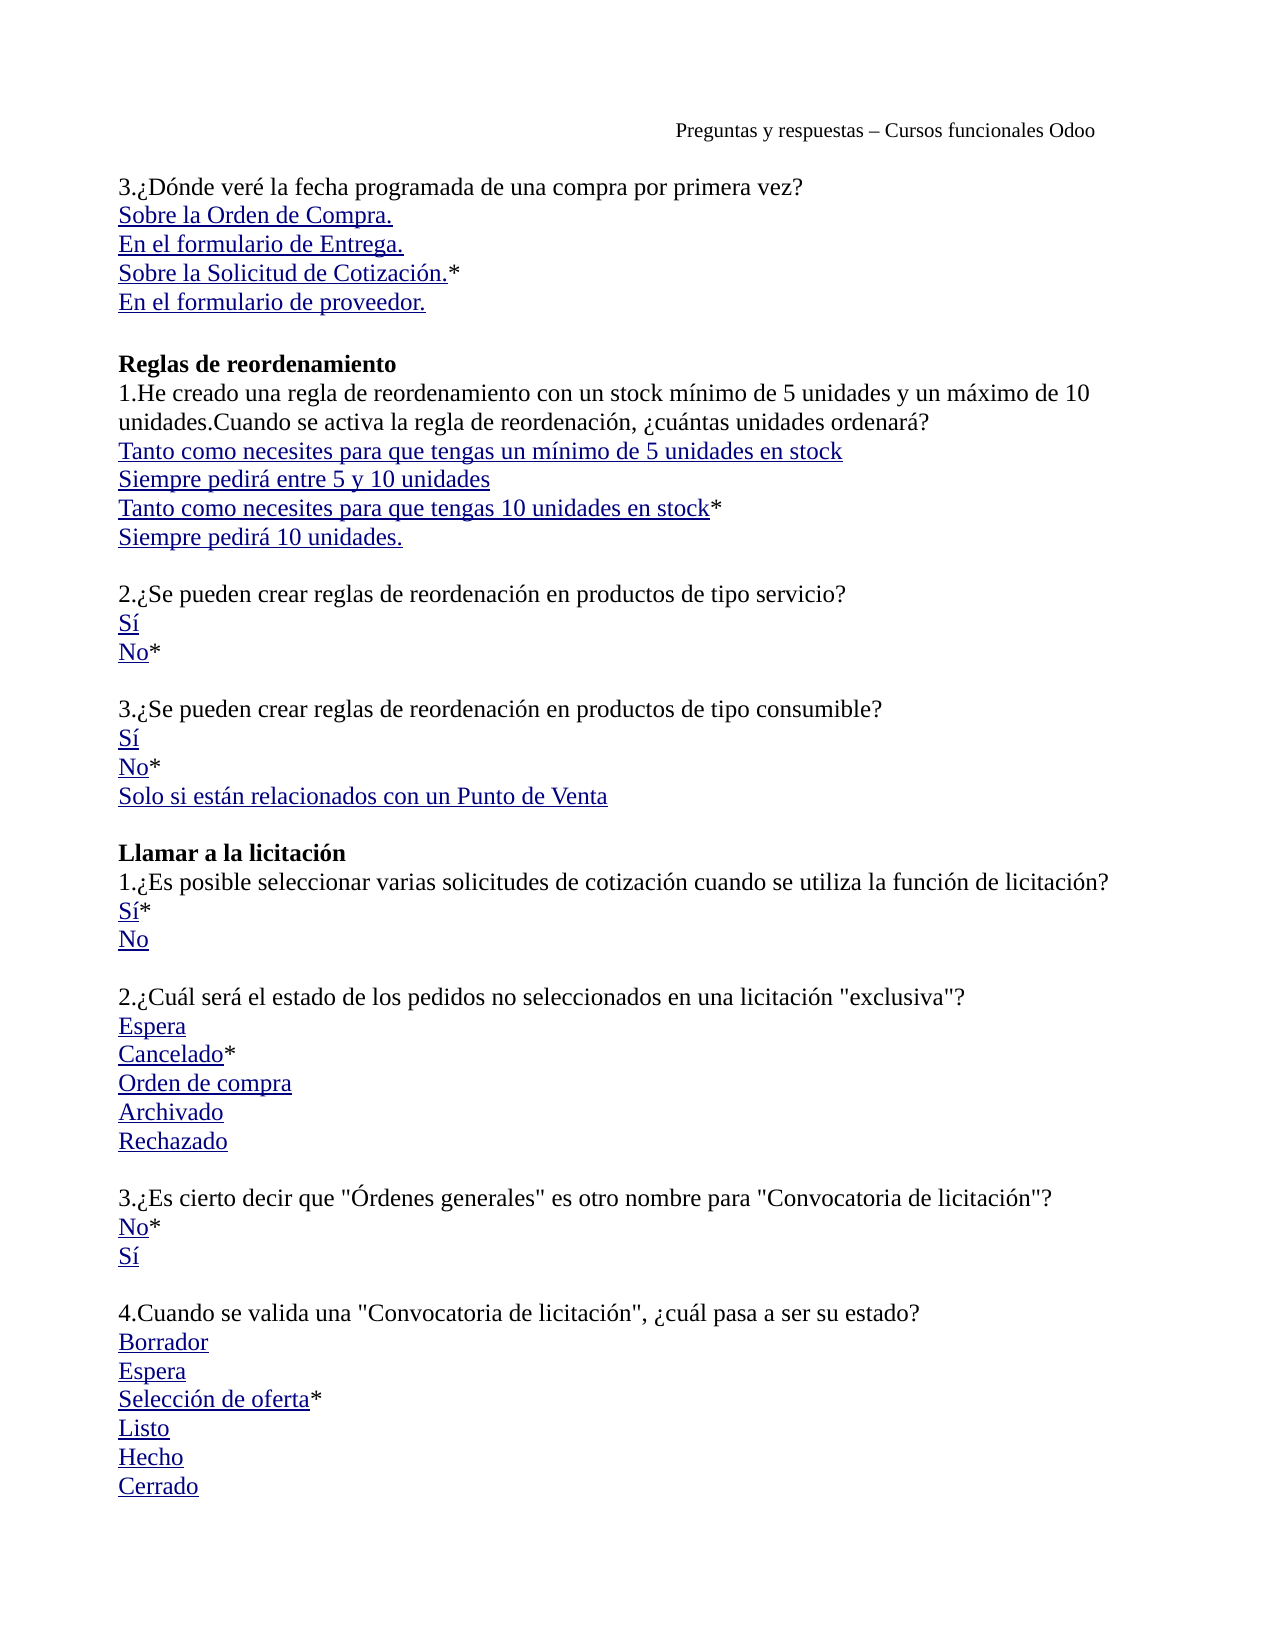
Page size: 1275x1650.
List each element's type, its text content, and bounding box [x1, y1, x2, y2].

text Cancelado* [118, 1039, 1157, 1068]
text Llamar a la licitación [118, 838, 1157, 867]
text Sí* [118, 896, 1157, 924]
text 3.¿Dónde veré la fecha programada de una compra por primera vez? Sobre la Orden de Compra. [118, 172, 1157, 229]
text No [118, 924, 1157, 953]
text Tanto como necesites para que tengas 10 unidades en stock* [118, 493, 1157, 522]
text Orden de compra [118, 1068, 1157, 1097]
text Archivado [118, 1097, 1157, 1126]
text Espera [118, 1011, 1157, 1039]
text 2.¿Cuál será el estado de los pedidos no seleccionados en una licitación "exclusiva"? [118, 982, 1157, 1011]
text 3.¿Se pueden crear reglas de reordenación en productos de tipo consumible? [118, 694, 1157, 723]
text Siempre pedirá 10 unidades. [118, 522, 1157, 551]
text Tanto como necesites para que tengas un mínimo de 5 unidades en stock [118, 436, 1157, 464]
text En el formulario de proveedor. [118, 287, 1157, 315]
text No* [118, 1212, 1157, 1241]
text No* [118, 637, 1157, 666]
text 4.Cuando se valida una "Convocatoria de licitación", ¿cuál pasa a ser su estado? [118, 1298, 1157, 1327]
text Sí [118, 723, 1157, 752]
text 2.¿Se pueden crear reglas de reordenación en productos de tipo servicio? [118, 579, 1157, 608]
text Reglas de reordenamiento [118, 349, 1157, 378]
text En el formulario de Entrega. [118, 229, 1157, 258]
text Cerrado [118, 1471, 1157, 1499]
text Solo si están relacionados con un Punto de Venta [118, 781, 1157, 809]
text Sobre la Solicitud de Cotización.* [118, 258, 1157, 287]
text Selección de oferta* [118, 1384, 1157, 1413]
text Siempre pedirá entre 5 y 10 unidades [118, 464, 1157, 493]
text No* [118, 752, 1157, 781]
text 3.¿Es cierto decir que "Órdenes generales" es otro nombre para "Convocatoria de licitación"? [118, 1183, 1157, 1212]
text Rechazado [118, 1126, 1157, 1154]
text Hecho [118, 1442, 1157, 1471]
text Sí [118, 1241, 1157, 1269]
text Espera [118, 1356, 1157, 1384]
text Sí [118, 608, 1157, 637]
text Listo [118, 1413, 1157, 1442]
text 1.He creado una regla de reordenamiento con un stock mínimo de 5 unidades y un máximo de 10 unidades.Cuando se activa la regla de reordenación, ¿cuántas unidades ordenará? [118, 378, 1157, 436]
text Borrador [118, 1327, 1157, 1356]
text 1.¿Es posible seleccionar varias solicitudes de cotización cuando se utiliza la función de licitación? [118, 867, 1157, 896]
